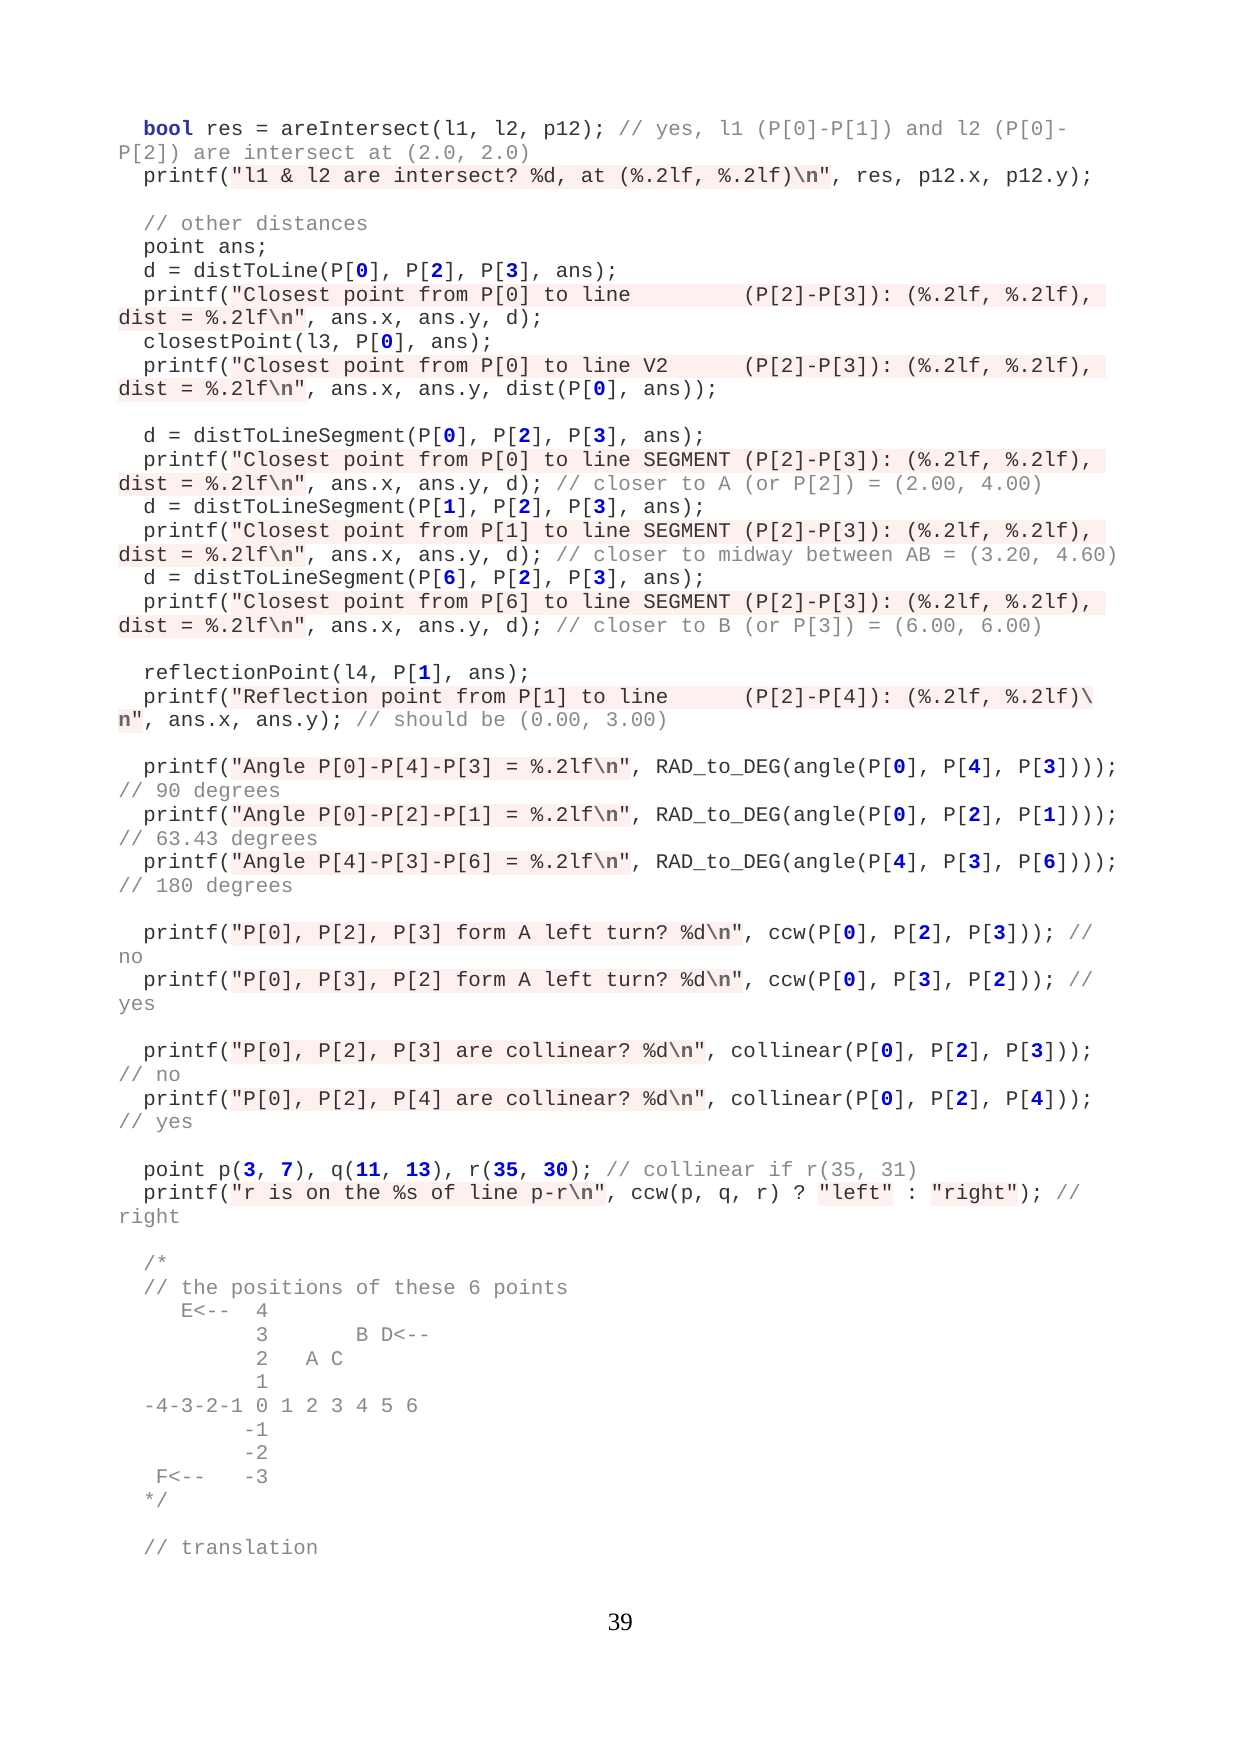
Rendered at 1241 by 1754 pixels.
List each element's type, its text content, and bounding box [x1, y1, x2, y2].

text printf("Closest point from P[0] to line (P[2]-P[3]): (%.2lf, %.2lf), dist = %.2lf\n", ans.x, ans.y, d); [118, 284, 1122, 331]
text // the positions of these 6 points [118, 1277, 1122, 1300]
text /* [118, 1253, 1122, 1277]
text printf("P[0], P[2], P[4] are collinear? %d\n", collinear(P[0], P[2], P[4])); // yes [118, 1088, 1122, 1135]
text printf("Closest point from P[0] to line V2 (P[2]-P[3]): (%.2lf, %.2lf), dist = %.2lf\n", ans.x, ans.y, dist(P[0], ans)); [118, 354, 1122, 402]
text point p(3, 7), q(11, 13), r(35, 30); // collinear if r(35, 31) [118, 1158, 1122, 1182]
text printf("Angle P[0]-P[2]-P[1] = %.2lf\n", RAD_to_DEG(angle(P[0], P[2], P[1]))); // 63.43 degrees [118, 804, 1122, 851]
text // other distances [118, 213, 1122, 236]
text 3 B D<-- [118, 1324, 1122, 1348]
text printf("P[0], P[3], P[2] form A left turn? %d\n", ccw(P[0], P[3], P[2])); // yes [118, 969, 1122, 1017]
text d = distToLineSegment(P[6], P[2], P[3], ans); [118, 567, 1122, 591]
text 2 A C [118, 1348, 1122, 1371]
text d = distToLineSegment(P[1], P[2], P[3], ans); [118, 496, 1122, 520]
text printf("l1 & l2 are intersect? %d, at (%.2lf, %.2lf)\n", res, p12.x, p12.y); [118, 165, 1122, 189]
text 1 [118, 1371, 1122, 1395]
text printf("Angle P[4]-P[3]-P[6] = %.2lf\n", RAD_to_DEG(angle(P[4], P[3], P[6]))); // 180 degrees [118, 851, 1122, 898]
text -4-3-2-1 0 1 2 3 4 5 6 [118, 1395, 1122, 1419]
text -2 [118, 1442, 1122, 1466]
text // translation [118, 1537, 1122, 1561]
text bool res = areIntersect(l1, l2, p12); // yes, l1 (P[0]-P[1]) and l2 (P[0]-P[2]) are intersect at (2.0, 2.0) [118, 118, 1122, 165]
text printf("Closest point from P[1] to line SEGMENT (P[2]-P[3]): (%.2lf, %.2lf), dist = %.2lf\n", ans.x, ans.y, d); // closer to midway between AB = (3.20, 4.60) [118, 520, 1122, 567]
text printf("P[0], P[2], P[3] form A left turn? %d\n", ccw(P[0], P[2], P[3])); // no [118, 922, 1122, 969]
text E<-- 4 [118, 1300, 1122, 1324]
text d = distToLineSegment(P[0], P[2], P[3], ans); [118, 426, 1122, 449]
text printf("P[0], P[2], P[3] are collinear? %d\n", collinear(P[0], P[2], P[3])); // no [118, 1040, 1122, 1088]
text -1 [118, 1419, 1122, 1442]
text printf("Reflection point from P[1] to line (P[2]-P[4]): (%.2lf, %.2lf)\n", ans.x, ans.y); // should be (0.00, 3.00) [118, 686, 1122, 733]
text F<-- -3 [118, 1466, 1122, 1489]
text d = distToLine(P[0], P[2], P[3], ans); [118, 260, 1122, 284]
text printf("r is on the %s of line p-r\n", ccw(p, q, r) ? "left" : "right"); // right [118, 1182, 1122, 1229]
text printf("Closest point from P[0] to line SEGMENT (P[2]-P[3]): (%.2lf, %.2lf), dist = %.2lf\n", ans.x, ans.y, d); // closer to A (or P[2]) = (2.00, 4.00) [118, 449, 1122, 496]
text printf("Closest point from P[6] to line SEGMENT (P[2]-P[3]): (%.2lf, %.2lf), dist = %.2lf\n", ans.x, ans.y, d); // closer to B (or P[3]) = (6.00, 6.00) [118, 591, 1122, 638]
text printf("Angle P[0]-P[4]-P[3] = %.2lf\n", RAD_to_DEG(angle(P[0], P[4], P[3]))); // 90 degrees [118, 757, 1122, 804]
text point ans; [118, 236, 1122, 260]
text closestPoint(l3, P[0], ans); [118, 331, 1122, 354]
text */ [118, 1489, 1122, 1513]
text reflectionPoint(l4, P[1], ans); [118, 662, 1122, 686]
